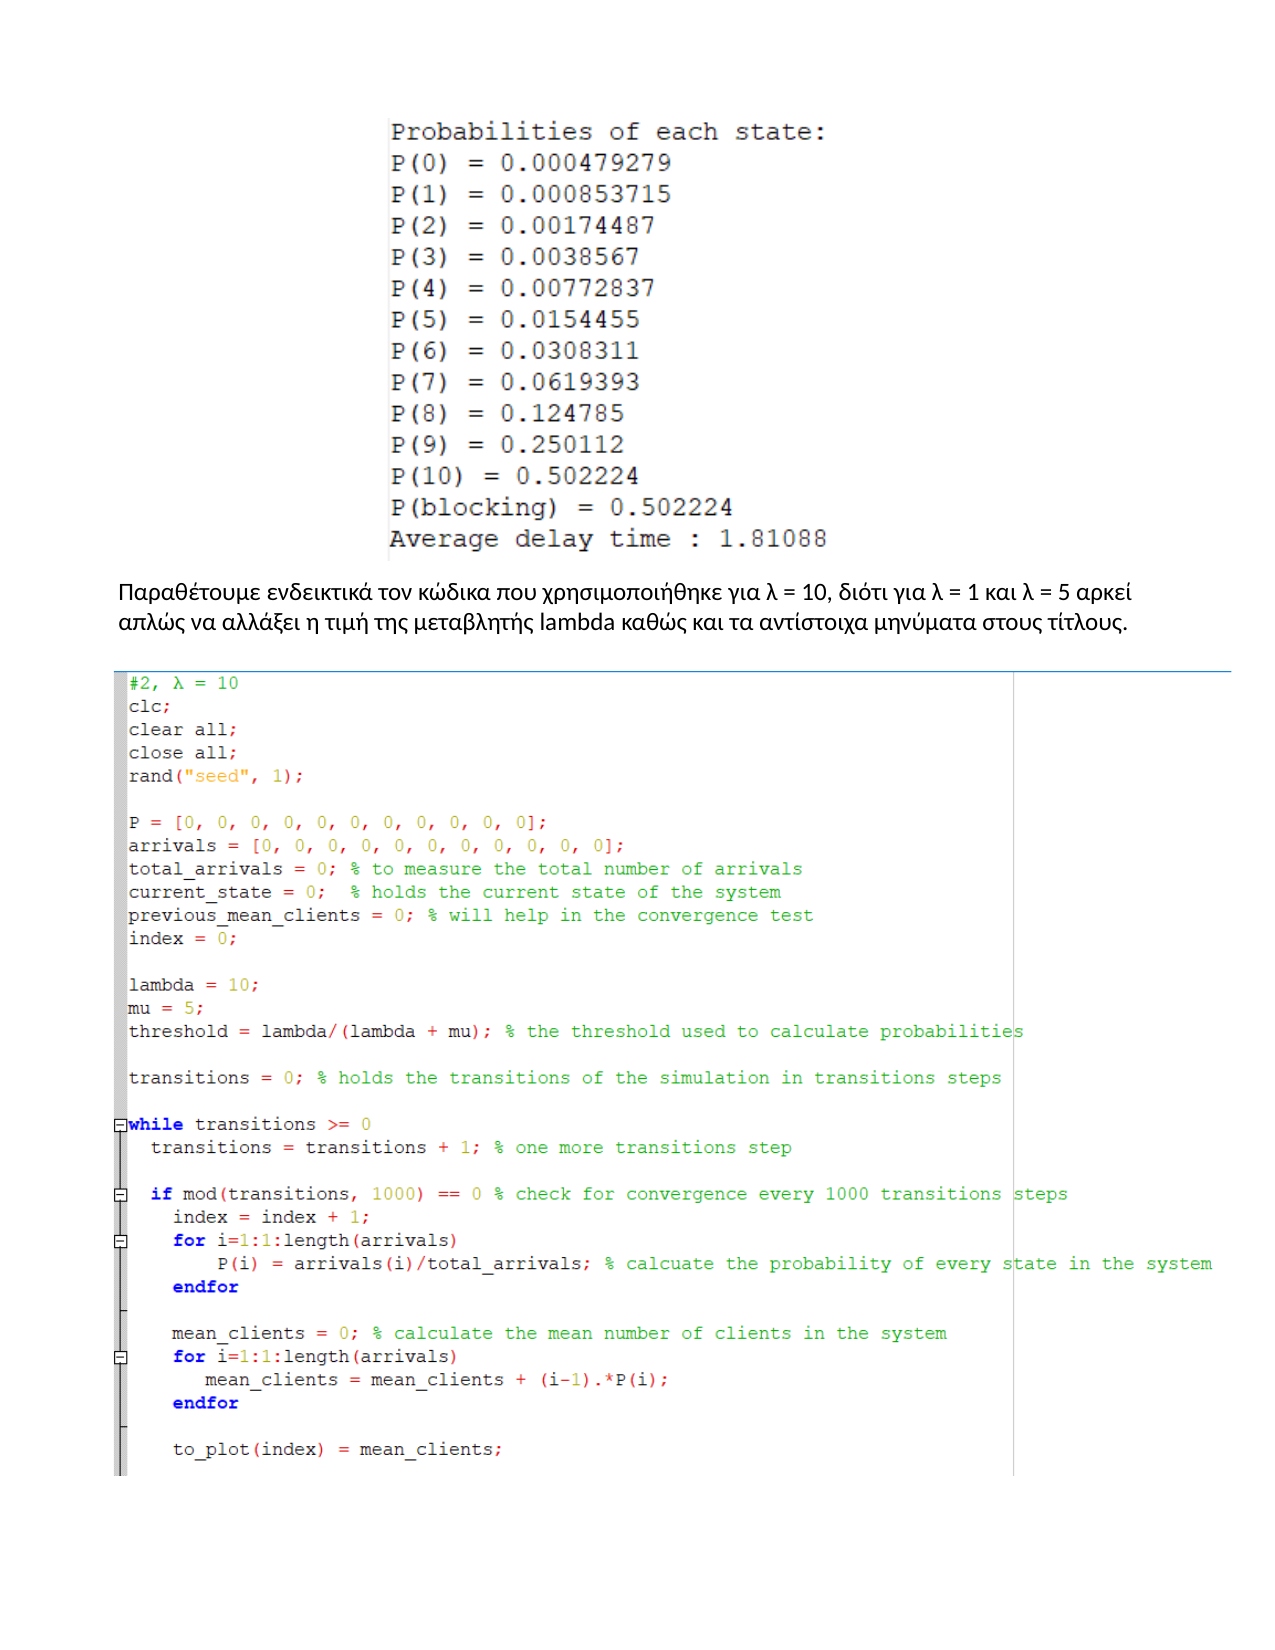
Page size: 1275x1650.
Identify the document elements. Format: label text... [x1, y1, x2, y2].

text Παραθέτουμε ενδεικτικά τον κώδικα που χρησιμοποιήθηκε για λ = 10, διότι για λ = 1 και λ = 5 αρκεί απλώς να αλλάξει η τιμή της μεταβλητής lambda καθώς και τα αντίστοιχα μηνύματα στους τίτλους. [118, 576, 1157, 637]
picture [113, 670, 1232, 1476]
picture [387, 118, 888, 561]
